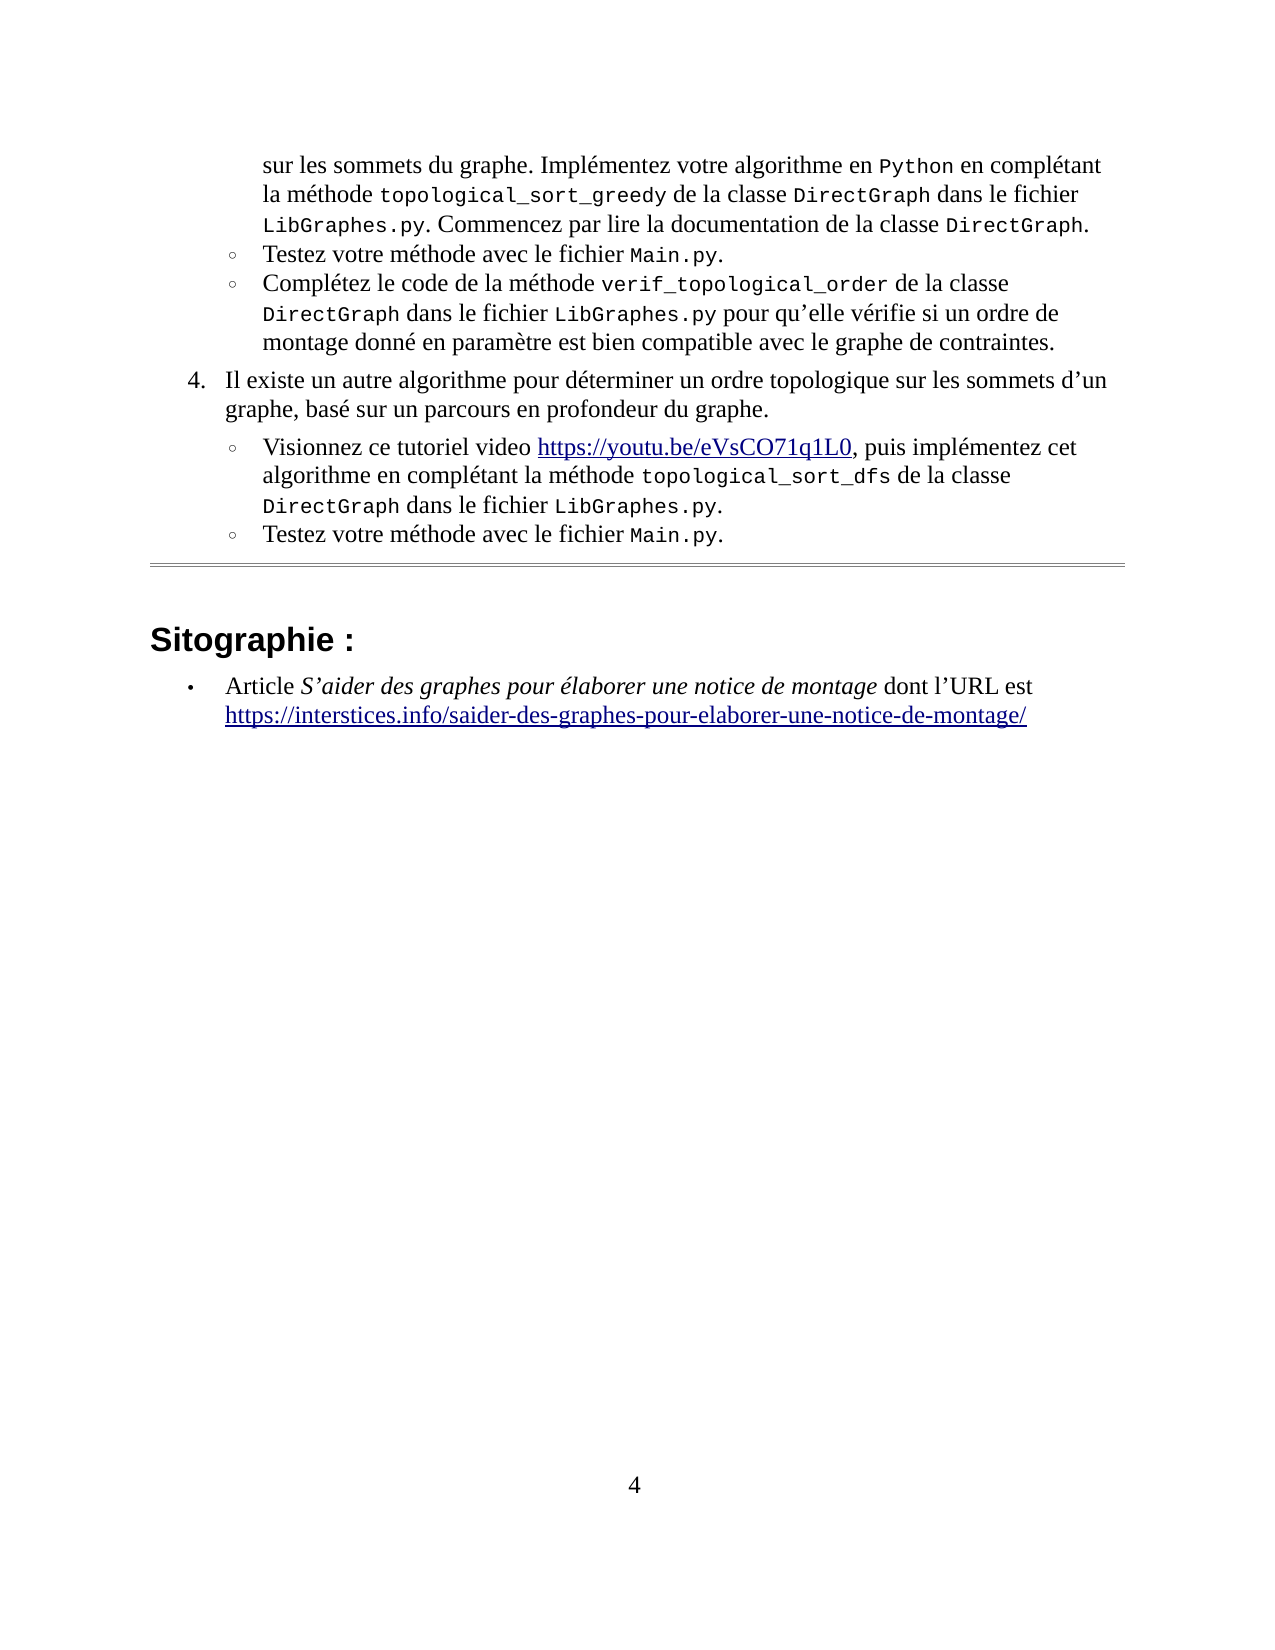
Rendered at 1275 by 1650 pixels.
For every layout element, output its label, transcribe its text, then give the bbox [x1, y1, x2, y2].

list Visionnez ce tutoriel video https://youtu.be/eVsCO71q1L0, puis implémentez cet algorithme en complétant la méthode topological_sort_dfs de la classe DirectGraph dans le fichier LibGraphes.py. [225, 432, 1125, 519]
list Complétez le code de la méthode verif_topological_order de la classe DirectGraph dans le fichier LibGraphes.py pour qu’elle vérifie si un ordre de montage donné en paramètre est bien compatible avec le graphe de contraintes. [225, 268, 1125, 356]
list sur les sommets du graphe. Implémentez votre algorithme en Python en complétant la méthode topological_sort_greedy de la classe DirectGraph dans le fichier LibGraphes.py. Commencez par lire la documentation de la classe DirectGraph. [225, 150, 1125, 239]
list Article S’aider des graphes pour élaborer une notice de montage dont l’URL est https://interstices.info/saider-des-graphes-pour-elaborer-une-notice-de-montage/ [187, 671, 1125, 729]
list Testez votre méthode avec le fichier Main.py. [225, 239, 1125, 268]
subtitle Sitographie : [150, 620, 1125, 659]
list Il existe un autre algorithme pour déterminer un ordre topologique sur les sommets d’un graphe, basé sur un parcours en profondeur du graphe. [187, 365, 1125, 423]
list Testez votre méthode avec le fichier Main.py. [225, 519, 1125, 549]
